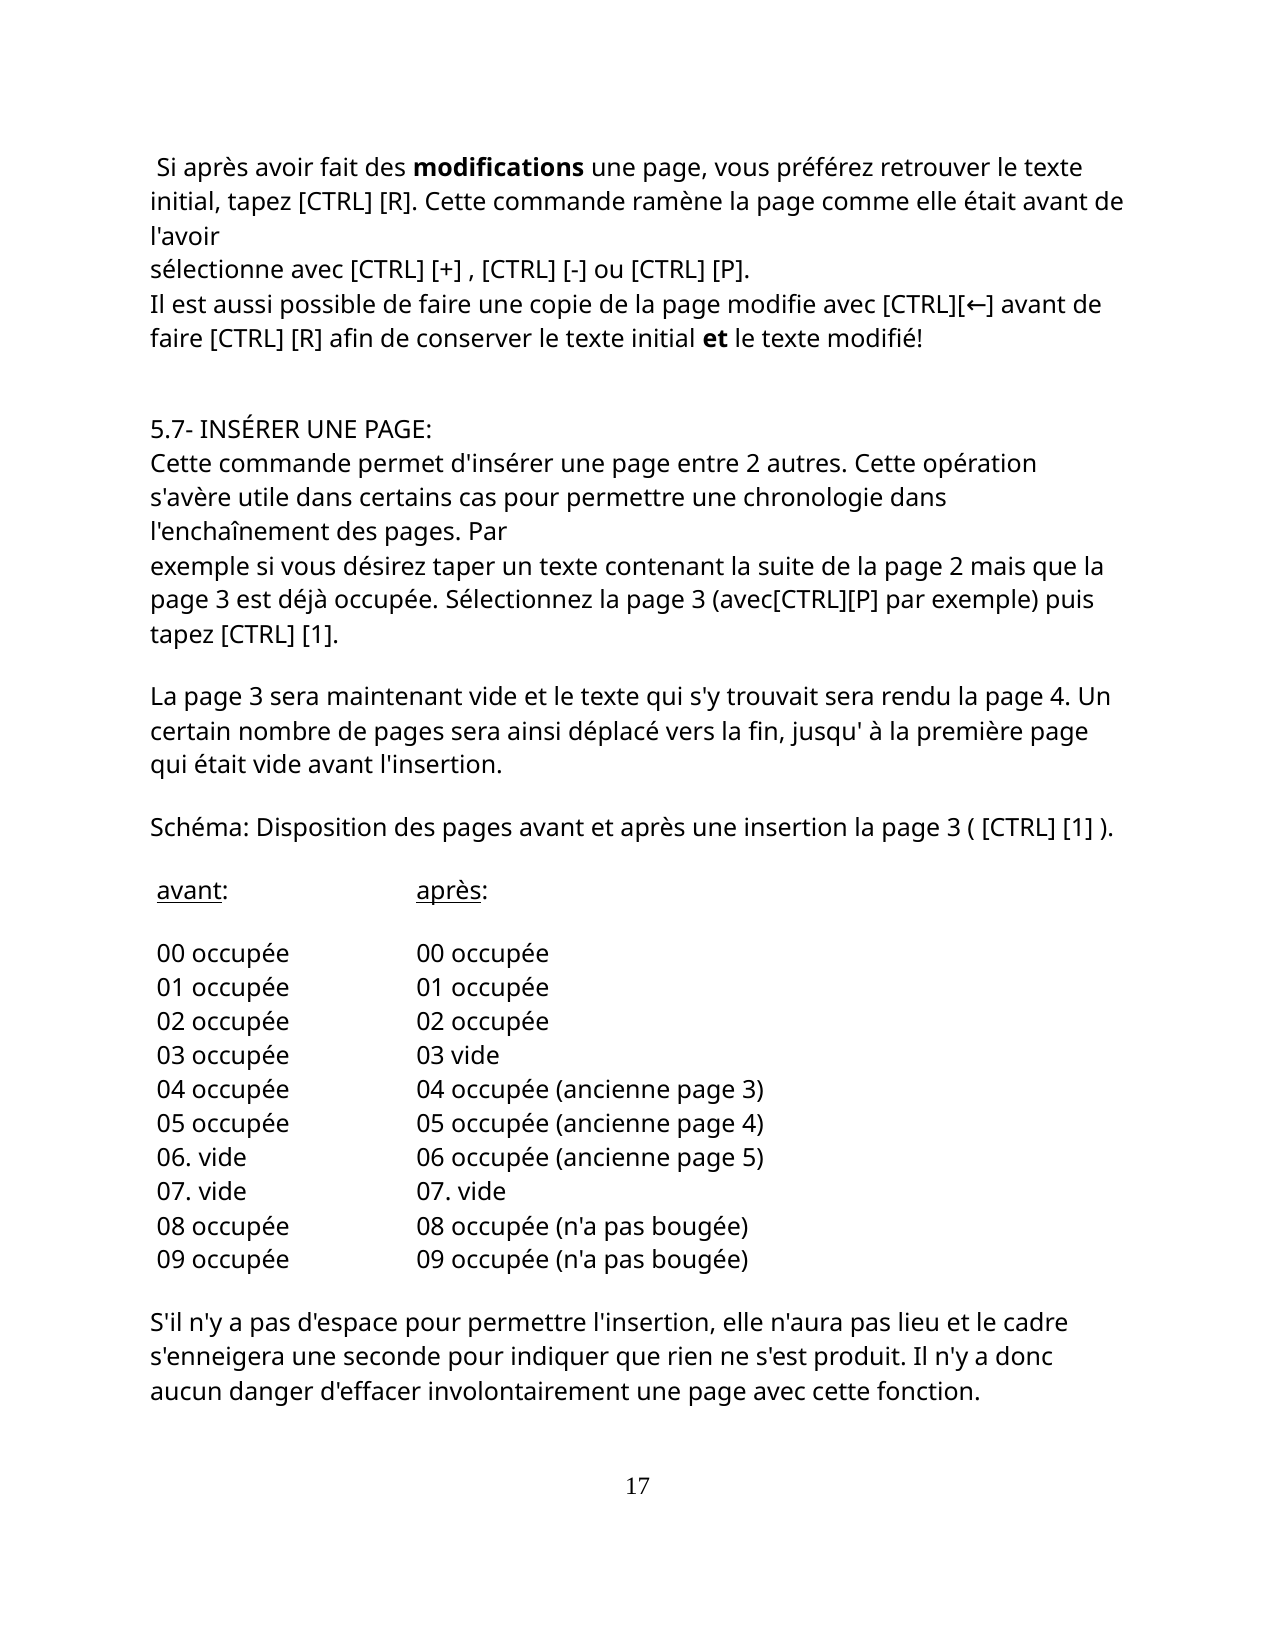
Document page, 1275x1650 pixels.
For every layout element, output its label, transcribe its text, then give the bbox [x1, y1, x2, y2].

text 00 occupée 00 occupée [150, 936, 1125, 970]
text 03 occupée 03 vide [150, 1038, 1125, 1072]
text 01 occupée 01 occupée [150, 970, 1125, 1004]
text 09 occupée 09 occupée (n'a pas bougée) [150, 1242, 1125, 1276]
text 05 occupée 05 occupée (ancienne page 4) [150, 1106, 1125, 1140]
text 5.7- INSÉRER UNE PAGE: [150, 412, 1125, 446]
text Cette commande permet d'insérer une page entre 2 autres. Cette opération s'avère utile dans certains cas pour permettre une chronologie dans l'enchaînement des pages. Par [150, 446, 1125, 548]
text La page 3 sera maintenant vide et le texte qui s'y trouvait sera rendu la page 4. Un certain nombre de pages sera ainsi déplacé vers la fin, jusqu' à la première page qui était vide avant l'insertion. [150, 679, 1125, 781]
text 04 occupée 04 occupée (ancienne page 3) [150, 1072, 1125, 1106]
text Il est aussi possible de faire une copie de la page modifie avec [CTRL][←] avant de faire [CTRL] [R] afin de conserver le texte initial et le texte modifié! [150, 286, 1125, 354]
text exemple si vous désirez taper un texte contenant la suite de la page 2 mais que la page 3 est déjà occupée. Sélectionnez la page 3 (avec[CTRL][P] par exemple) puis tapez [CTRL] [1]. [150, 548, 1125, 650]
text 08 occupée 08 occupée (n'a pas bougée) [150, 1208, 1125, 1242]
text avant: après: [150, 873, 1125, 907]
text 06. vide 06 occupée (ancienne page 5) [150, 1140, 1125, 1174]
text 02 occupée 02 occupée [150, 1004, 1125, 1038]
text Si après avoir fait des modifications une page, vous préférez retrouver le texte initial, tapez [CTRL] [R]. Cette commande ramène la page comme elle était avant de l'avoir [150, 150, 1125, 252]
text S'il n'y a pas d'espace pour permettre l'insertion, elle n'aura pas lieu et le cadre s'enneigera une seconde pour indiquer que rien ne s'est produit. Il n'y a donc aucun danger d'effacer involontairement une page avec cette fonction. [150, 1305, 1125, 1407]
text 07. vide 07. vide [150, 1174, 1125, 1208]
text Schéma: Disposition des pages avant et après une insertion la page 3 ( [CTRL] [1] ). [150, 810, 1125, 844]
text sélectionne avec [CTRL] [+] , [CTRL] [-] ou [CTRL] [P]. [150, 252, 1125, 286]
